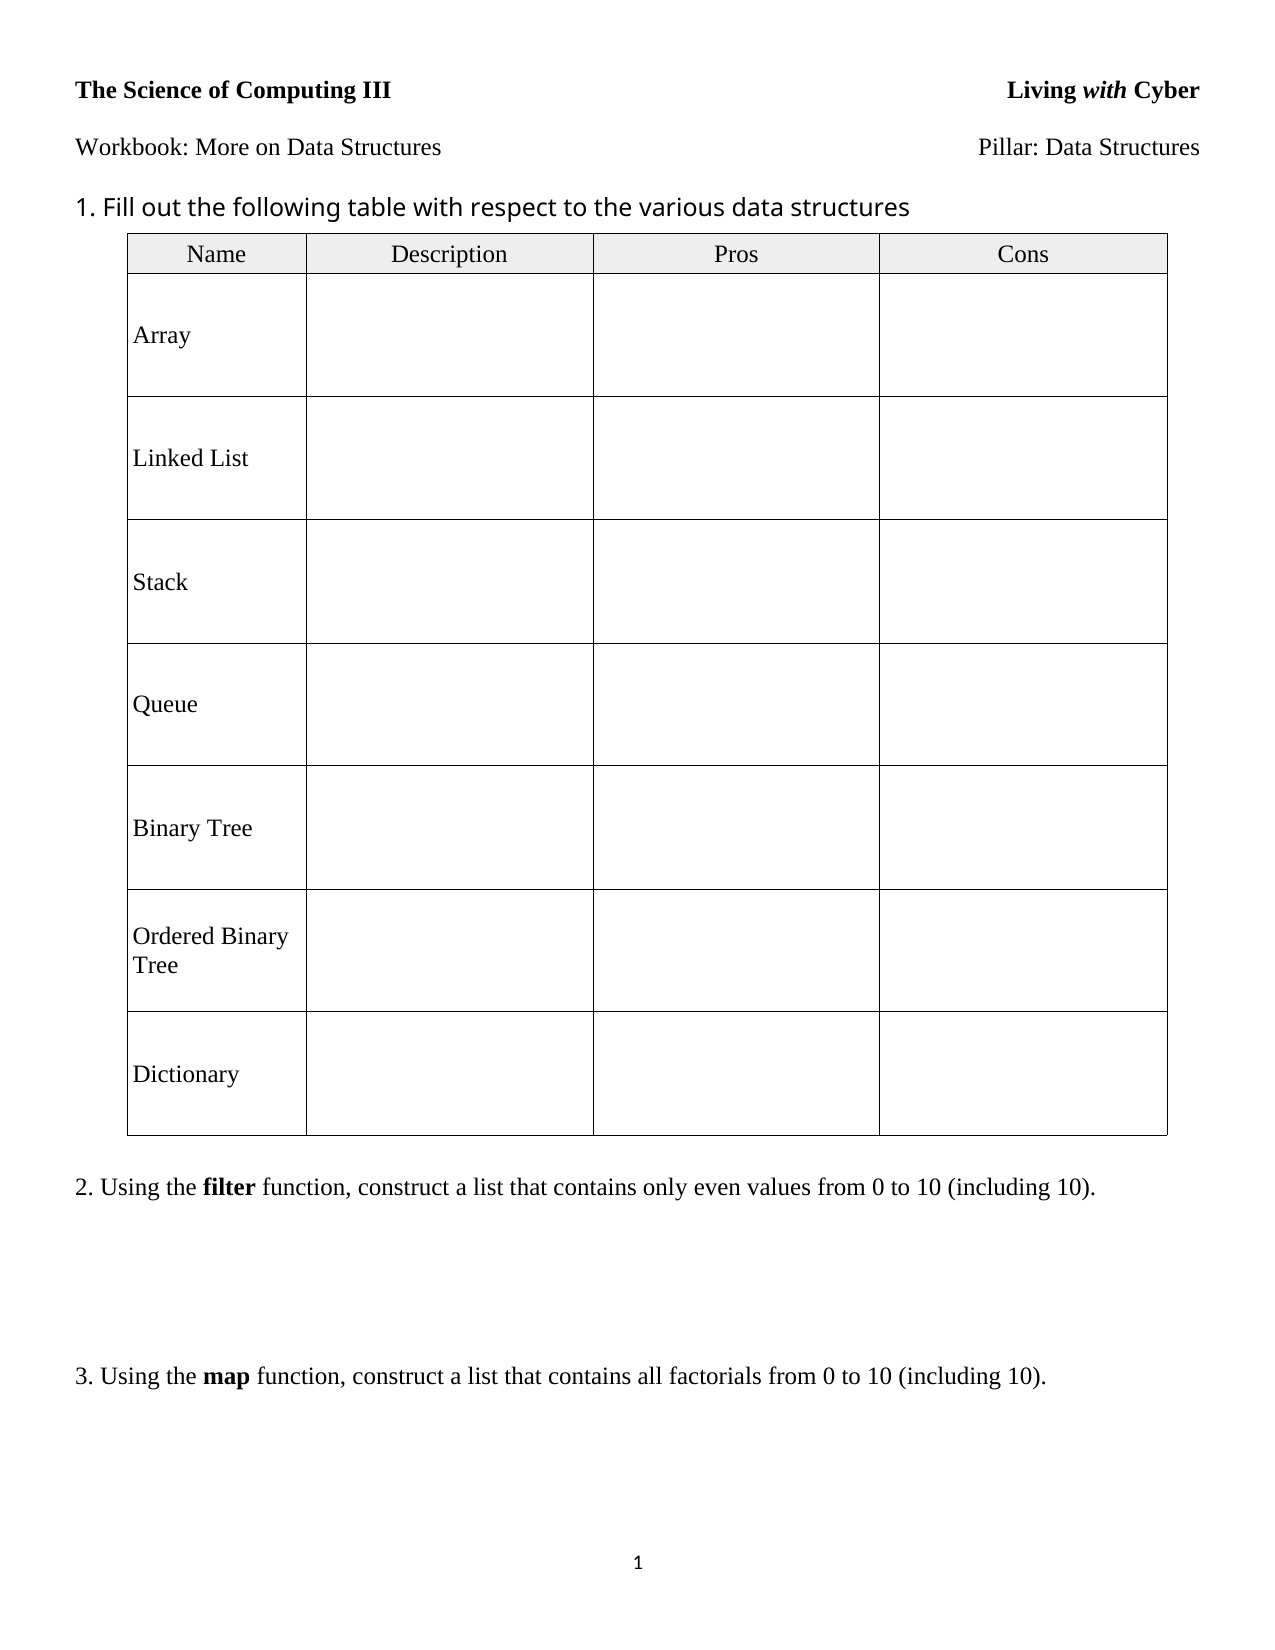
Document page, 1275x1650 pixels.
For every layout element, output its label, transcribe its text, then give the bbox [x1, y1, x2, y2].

table_cell [594, 1012, 879, 1134]
table_cell [307, 520, 593, 642]
table_cell [880, 766, 1167, 888]
text The Science of Computing III Living with Cyber [75, 75, 1200, 104]
table_cell [307, 890, 593, 1011]
table_cell [880, 644, 1167, 765]
table_cell [880, 274, 1167, 396]
text Workbook: More on Data Structures Pillar: Data Structures [75, 132, 1200, 161]
table_header Pros [594, 234, 879, 273]
table_cell Dictionary [128, 1012, 306, 1134]
table_cell [307, 766, 593, 888]
table_cell Array [128, 274, 306, 396]
table_cell Stack [128, 520, 306, 642]
table_cell Ordered Binary Tree [128, 890, 306, 1011]
table_cell [594, 397, 879, 519]
table_cell [307, 644, 593, 765]
text 3. Using the map function, construct a list that contains all factorials from 0 to 10 (including 10). [75, 1361, 1200, 1389]
table_cell Queue [128, 644, 306, 765]
table_cell [307, 1012, 593, 1134]
table_cell [594, 274, 879, 396]
table_cell [594, 644, 879, 765]
text 2. Using the filter function, construct a list that contains only even values from 0 to 10 (including 10). [75, 1172, 1200, 1201]
table_cell [307, 397, 593, 519]
table_cell [307, 274, 593, 396]
table_cell [880, 1012, 1167, 1134]
table_cell [594, 766, 879, 888]
table_header Name [128, 234, 306, 273]
table_cell [594, 890, 879, 1011]
table_header Description [307, 234, 593, 273]
table_cell [880, 890, 1167, 1011]
table_cell Linked List [128, 397, 306, 519]
table_cell [880, 397, 1167, 519]
table_header Cons [880, 234, 1167, 273]
text 1. Fill out the following table with respect to the various data structures [75, 190, 1200, 224]
table_cell [594, 520, 879, 642]
table_cell [880, 520, 1167, 642]
table_cell Binary Tree [128, 766, 306, 888]
